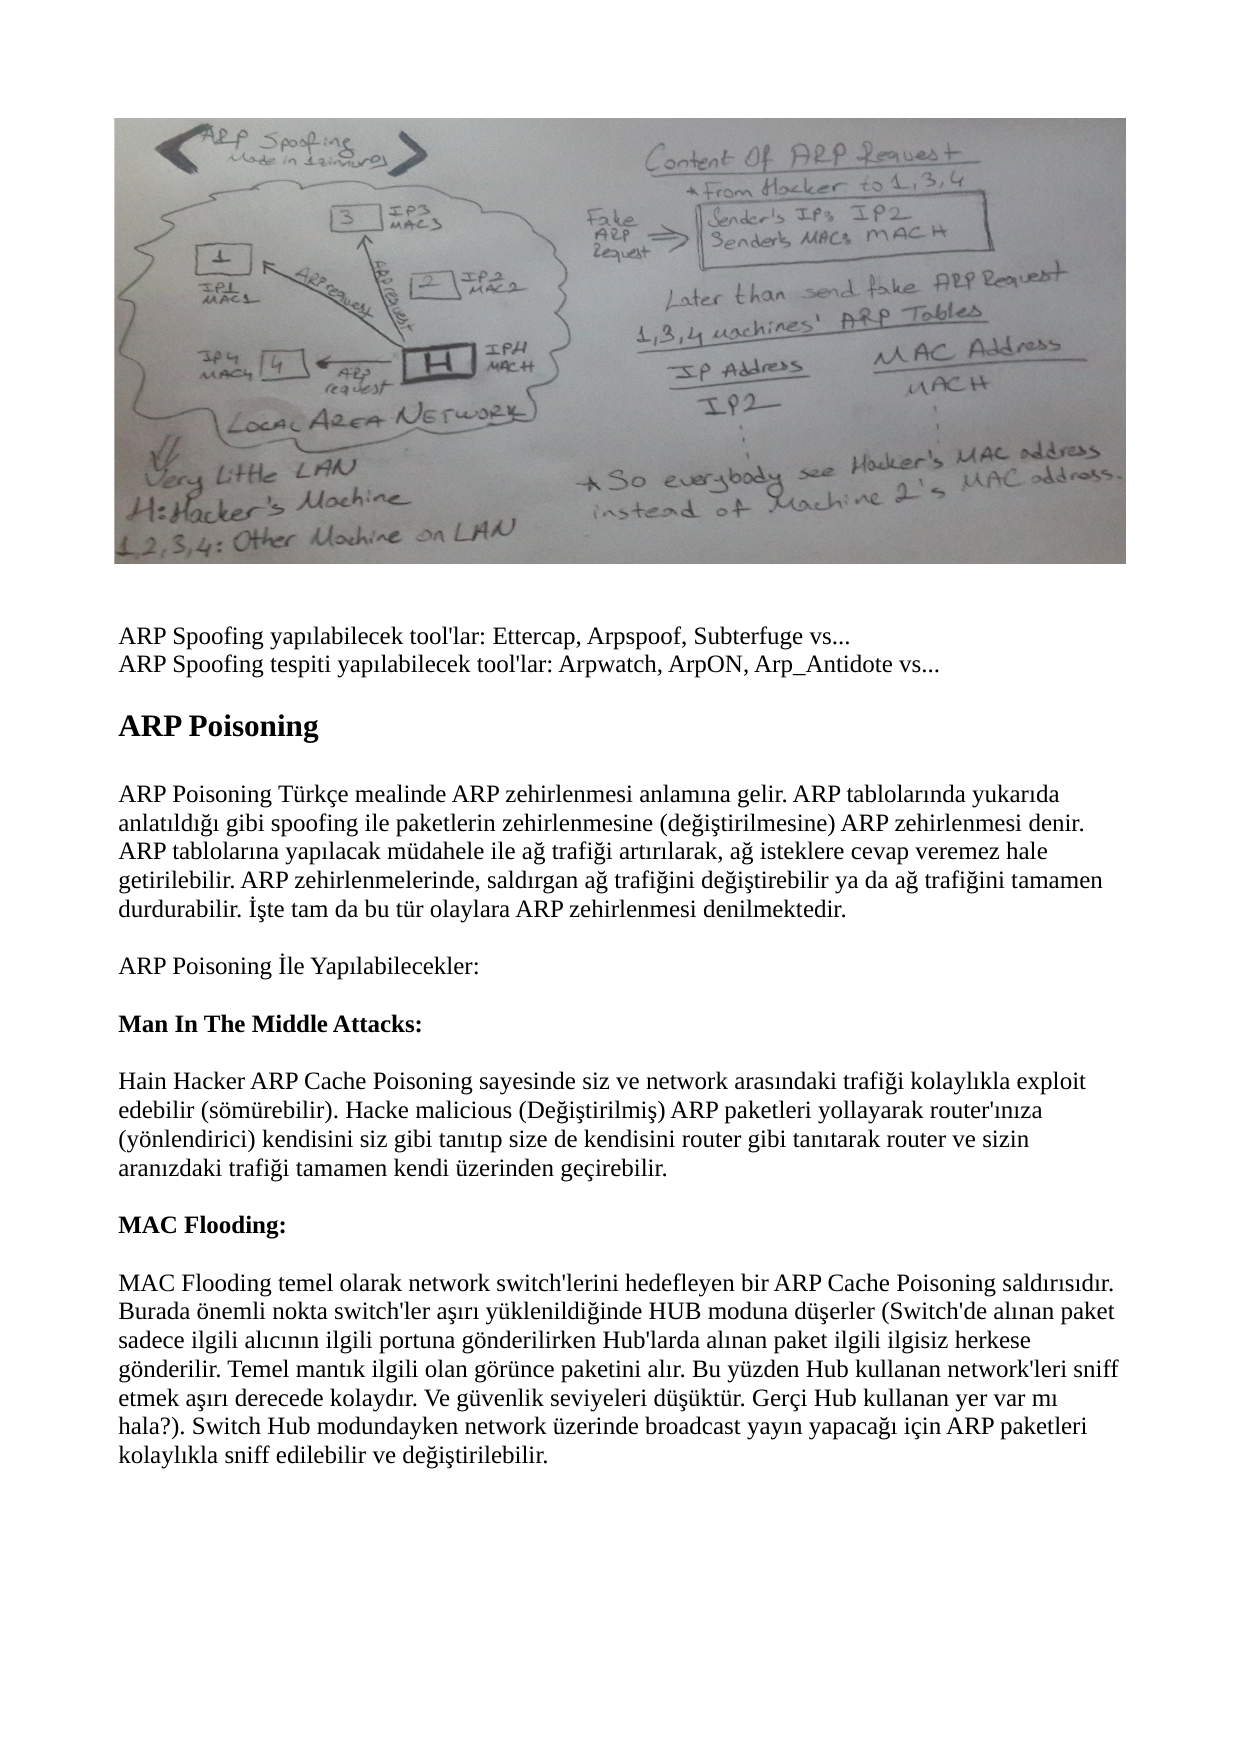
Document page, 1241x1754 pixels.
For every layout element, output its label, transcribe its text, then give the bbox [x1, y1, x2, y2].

text Man In The Middle Attacks: [118, 1009, 1122, 1038]
text ARP Spoofing yapılabilecek tool'lar: Ettercap, Arpspoof, Subterfuge vs... [118, 621, 1122, 649]
text Hain Hacker ARP Cache Poisoning sayesinde siz ve network arasındaki trafiği kolaylıkla exploit edebilir (sömürebilir). Hacke malicious (Değiştirilmiş) ARP paketleri yollayarak router'ınıza (yönlendirici) kendisini siz gibi tanıtıp size de kendisini router gibi tanıtarak router ve sizin aranızdaki trafiği tamamen kendi üzerinden geçirebilir. [118, 1066, 1122, 1181]
text ARP Poisoning [118, 707, 1122, 743]
picture [114, 118, 1126, 564]
text ARP Spoofing tespiti yapılabilecek tool'lar: Arpwatch, ArpON, Arp_Antidote vs... [118, 649, 1122, 678]
text ARP Poisoning Türkçe mealinde ARP zehirlenmesi anlamına gelir. ARP tablolarında yukarıda anlatıldığı gibi spoofing ile paketlerin zehirlenmesine (değiştirilmesine) ARP zehirlenmesi denir. ARP tablolarına yapılacak müdahele ile ağ trafiği artırılarak, ağ isteklere cevap veremez hale getirilebilir. ARP zehirlenmelerinde, saldırgan ağ trafiğini değiştirebilir ya da ağ trafiğini tamamen durdurabilir. İşte tam da bu tür olaylara ARP zehirlenmesi denilmektedir. [118, 779, 1122, 923]
text MAC Flooding temel olarak network switch'lerini hedefleyen bir ARP Cache Poisoning saldırısıdır. Burada önemli nokta switch'ler aşırı yüklenildiğinde HUB moduna düşerler (Switch'de alınan paket sadece ilgili alıcının ilgili portuna gönderilirken Hub'larda alınan paket ilgili ilgisiz herkese gönderilir. Temel mantık ilgili olan görünce paketini alır. Bu yüzden Hub kullanan network'leri sniff etmek aşırı derecede kolaydır. Ve güvenlik seviyeleri düşüktür. Gerçi Hub kullanan yer var mı hala?). Switch Hub modundayken network üzerinde broadcast yayın yapacağı için ARP paketleri kolaylıkla sniff edilebilir ve değiştirilebilir. [118, 1268, 1122, 1469]
text ARP Poisoning İle Yapılabilecekler: [118, 951, 1122, 980]
text MAC Flooding: [118, 1210, 1122, 1239]
